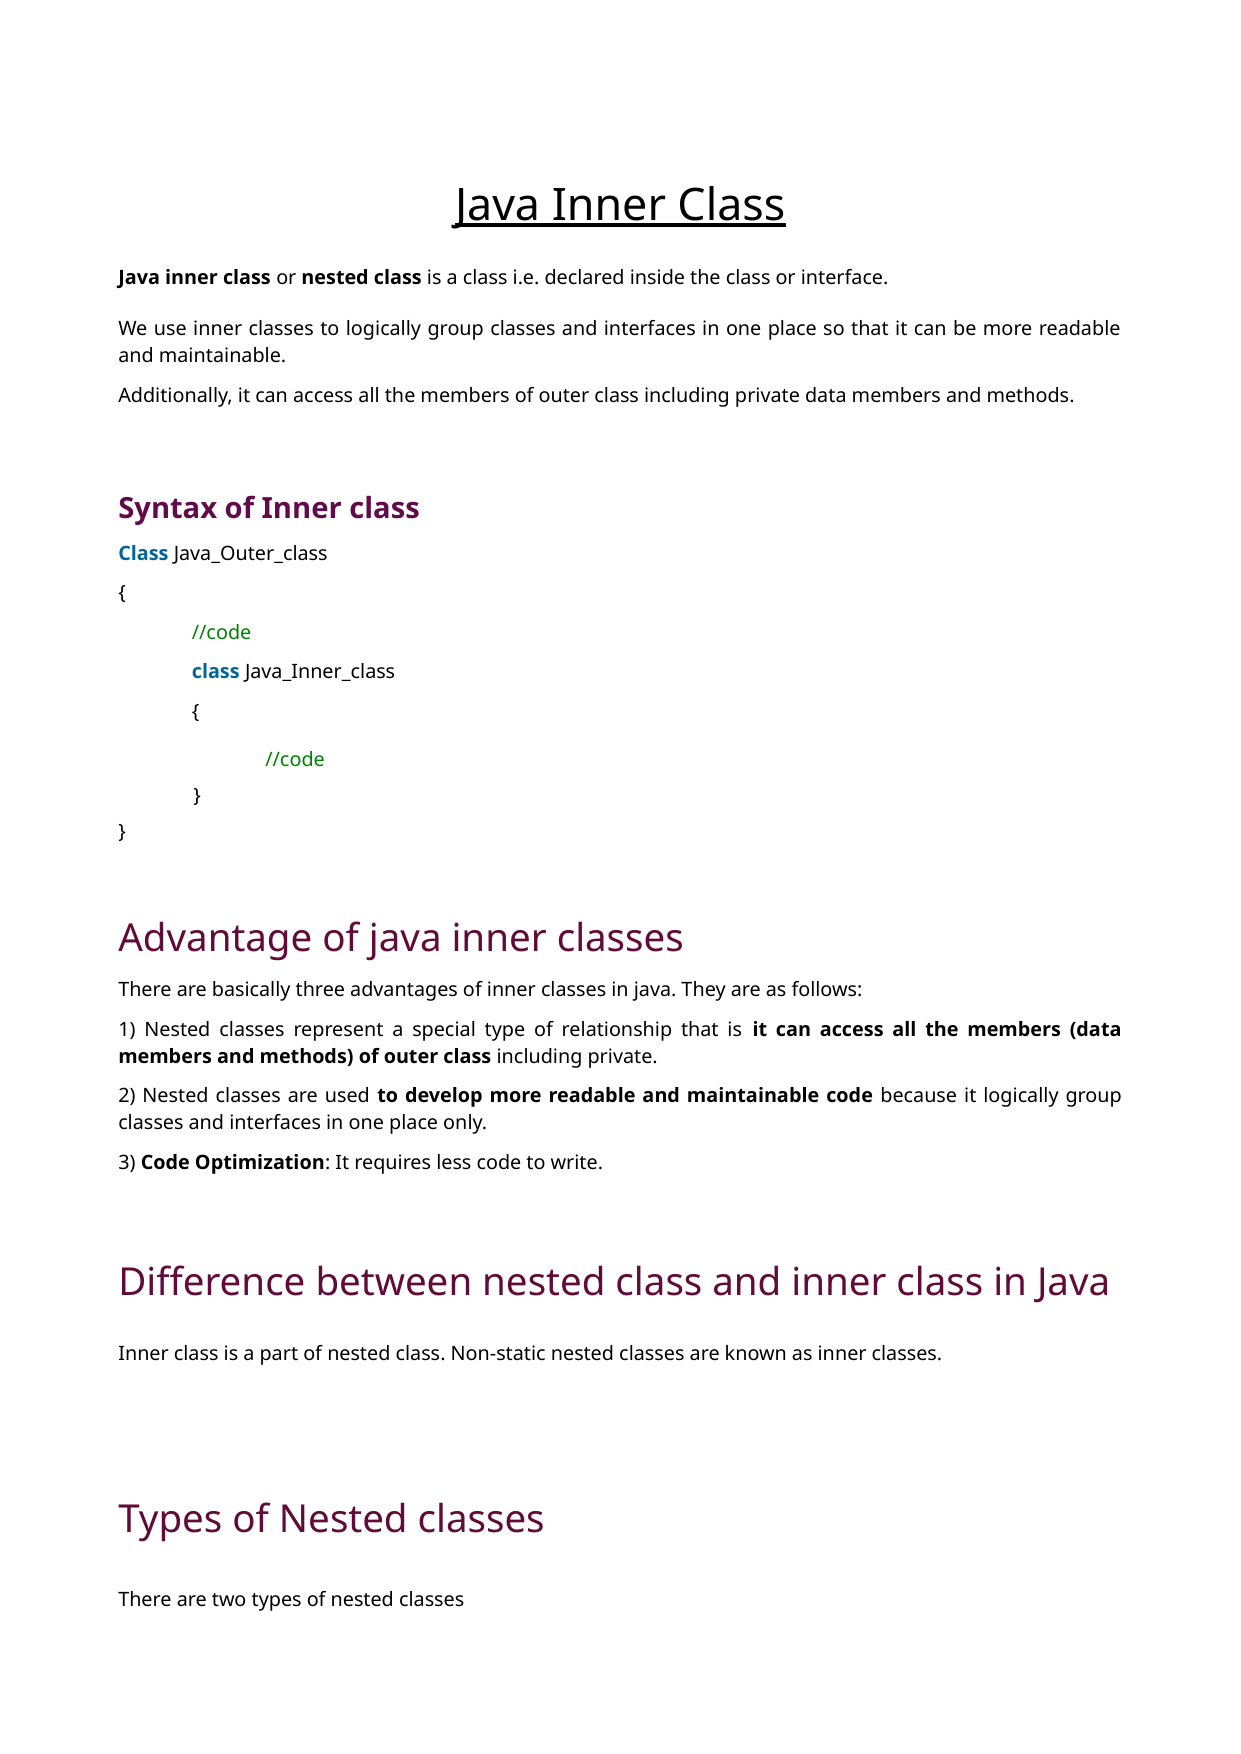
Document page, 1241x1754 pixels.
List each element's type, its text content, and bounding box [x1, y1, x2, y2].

subtitle Types of Nested classes [118, 1491, 1122, 1544]
text { [118, 578, 1122, 606]
text We use inner classes to logically group classes and interfaces in one place so that it can be more readable and maintainable. [118, 315, 1122, 369]
text 3) Code Optimization: It requires less code to write. [118, 1148, 1122, 1175]
text There are two types of nested classes [118, 1585, 1122, 1612]
text There are basically three advantages of inner classes in java. They are as follows: [118, 976, 1122, 1002]
subtitle Java Inner Class [118, 172, 1122, 233]
text Java inner class or nested class is a class i.e. declared inside the class or interface. [118, 263, 1122, 290]
text class Java_Inner_class [118, 657, 1122, 684]
subtitle Advantage of java inner classes [118, 911, 1122, 963]
text Inner class is a part of nested class. Non-static nested classes are known as inner classes. [118, 1319, 1122, 1371]
text } [118, 808, 1122, 844]
text Additionally, it can access all the members of outer class including private data members and methods. [118, 381, 1122, 408]
text 2) Nested classes are used to develop more readable and maintainable code because it logically group classes and interfaces in one place only. [118, 1081, 1122, 1135]
subtitle Difference between nested class and inner class in Java [118, 1254, 1122, 1306]
text Class Java_Outer_class [118, 539, 1122, 566]
text 1) Nested classes represent a special type of relationship that is it can access all the members (data members and methods) of outer class including private. [118, 1015, 1122, 1069]
text //code [118, 736, 1122, 772]
text { [118, 697, 1122, 724]
text //code [118, 618, 1122, 645]
subtitle Syntax of Inner class [118, 487, 1122, 527]
text } [193, 772, 1122, 808]
